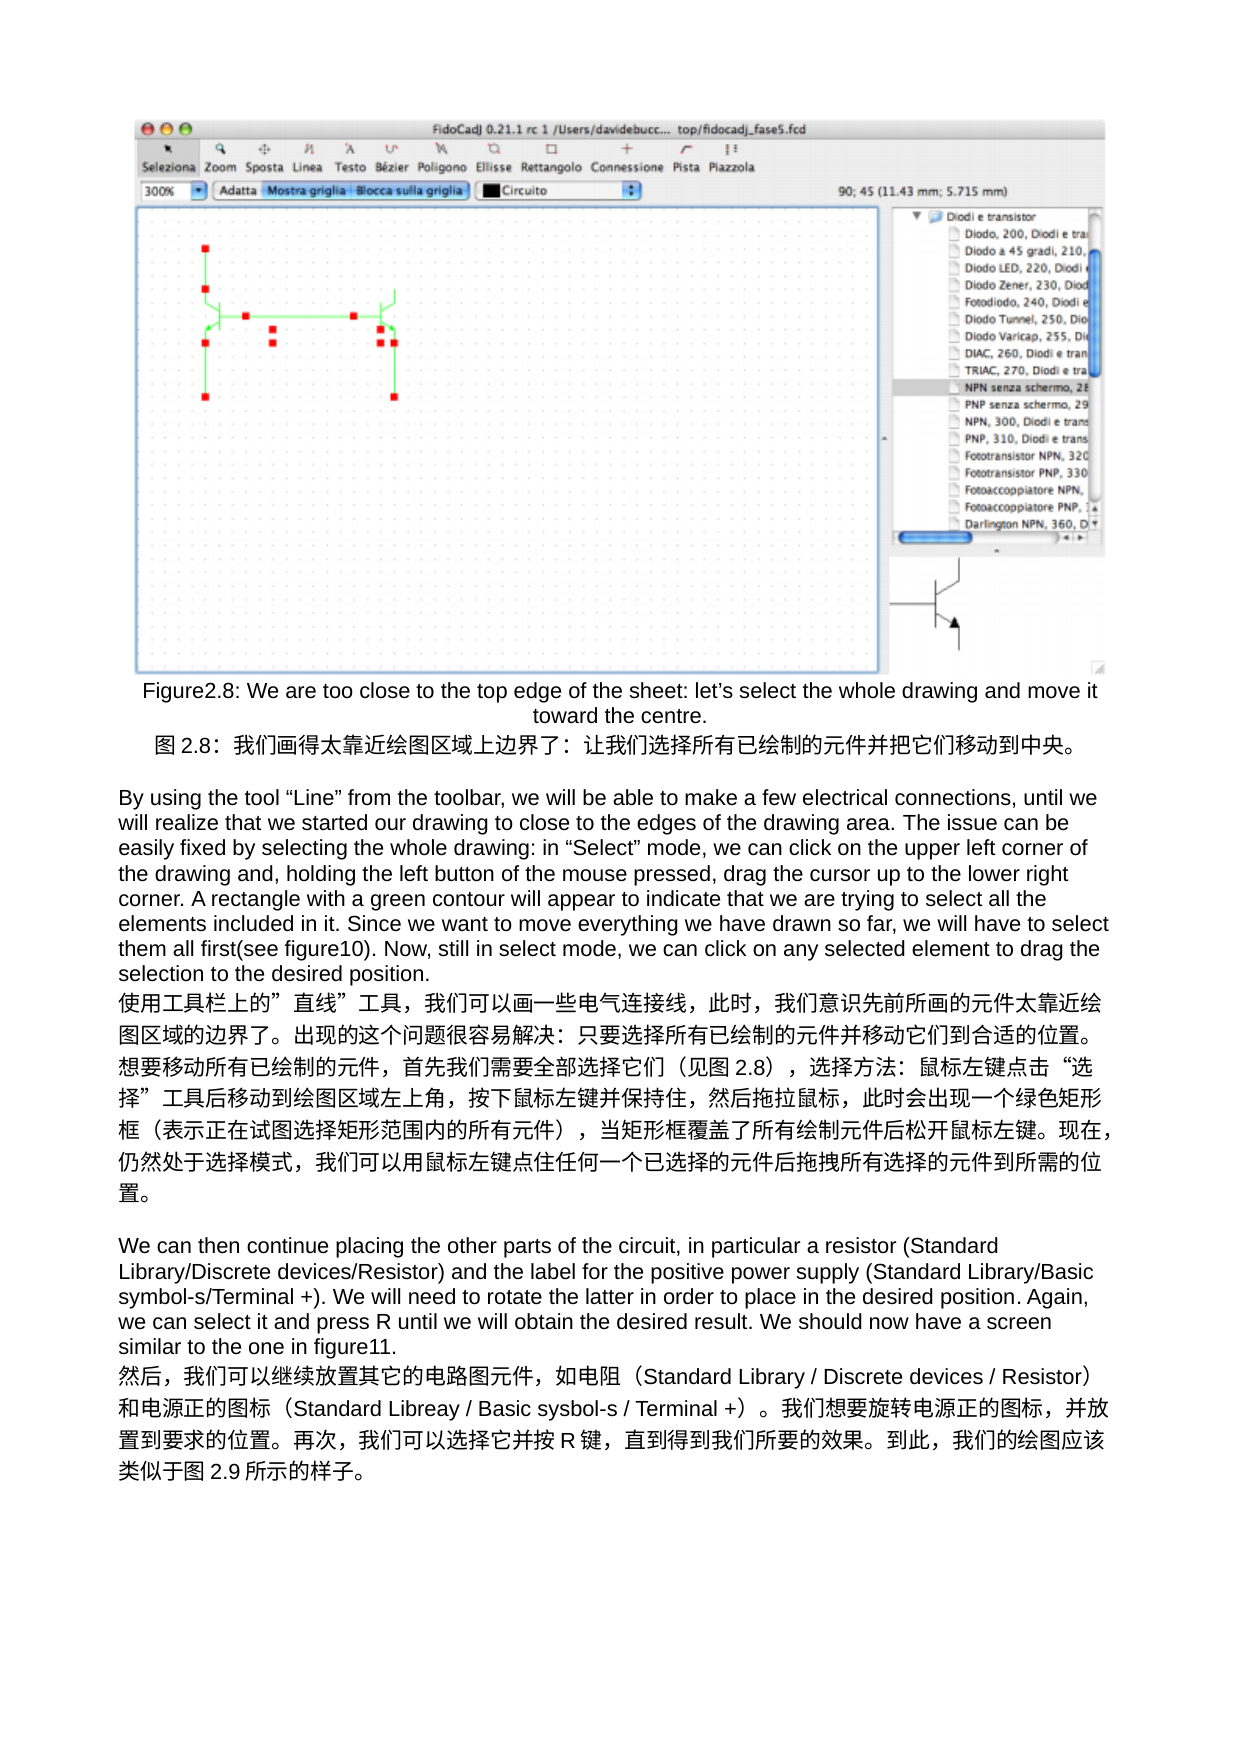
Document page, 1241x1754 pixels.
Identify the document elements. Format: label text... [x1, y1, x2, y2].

subtitle 使用工具栏上的”直线”工具，我们可以画一些电气连接线，此时，我们意识先前所画的元件太靠近绘图区域的边界了。出现的这个问题很容易解决：只要选择所有已绘制的元件并移动它们到合适的位置。想要移动所有已绘制的元件，首先我们需要全部选择它们（见图2.8），选择方法：鼠标左键点击“选择”工具后移动到绘图区域左上角，按下鼠标左键并保持住，然后拖拉鼠标，此时会出现一个绿色矩形框（表示正在试图选择矩形范围内的所有元件），当矩形框覆盖了所有绘制元件后松开鼠标左键。现在，仍然处于选择模式，我们可以用鼠标左键点住任何一个已选择的元件后拖拽所有选择的元件到所需的位置。 [118, 986, 1122, 1208]
subtitle By using the tool “Line” from the toolbar, we will be able to make a few electrical connections, until we will realize that we started our drawing to close to the edges of the drawing area. The issue can be easily fixed by selecting the whole drawing: in “Select” mode, we can click on the upper left corner of the drawing and, holding the left button of the mouse pressed, drag the cursor up to the lower right corner. A rectangle with a green contour will appear to indicate that we are trying to select all the elements included in it. Since we want to move everything we have drawn so far, we will have to select them all first(see figure10). Now, still in select mode, we can click on any selected element to drag the selection to the desired position. [118, 785, 1122, 986]
subtitle We can then continue placing the other parts of the circuit, in particular a resistor (Standard Library/Discrete devices/Resistor) and the label for the positive power supply (Standard Library/Basic symbol-s/Terminal +). We will need to rotate the latter in order to place in the desired position. Again, we can select it and press R until we will obtain the desired result. We should now have a screen similar to the one in figure11. [118, 1233, 1122, 1359]
subtitle Figure2.8: We are too close to the top edge of the sheet: let’s select the whole drawing and move it toward the centre. [118, 118, 1122, 728]
picture [133, 118, 1107, 678]
subtitle 图2.8：我们画得太靠近绘图区域上边界了：让我们选择所有已绘制的元件并把它们移动到中央。 [118, 728, 1122, 759]
subtitle 然后，我们可以继续放置其它的电路图元件，如电阻（Standard Library / Discrete devices / Resistor）和电源正的图标（Standard Libreay / Basic sysbol-s / Terminal +）。我们想要旋转电源正的图标，并放置到要求的位置。再次，我们可以选择它并按R键，直到得到我们所要的效果。到此，我们的绘图应该类似于图2.9所示的样子。 [118, 1359, 1122, 1486]
